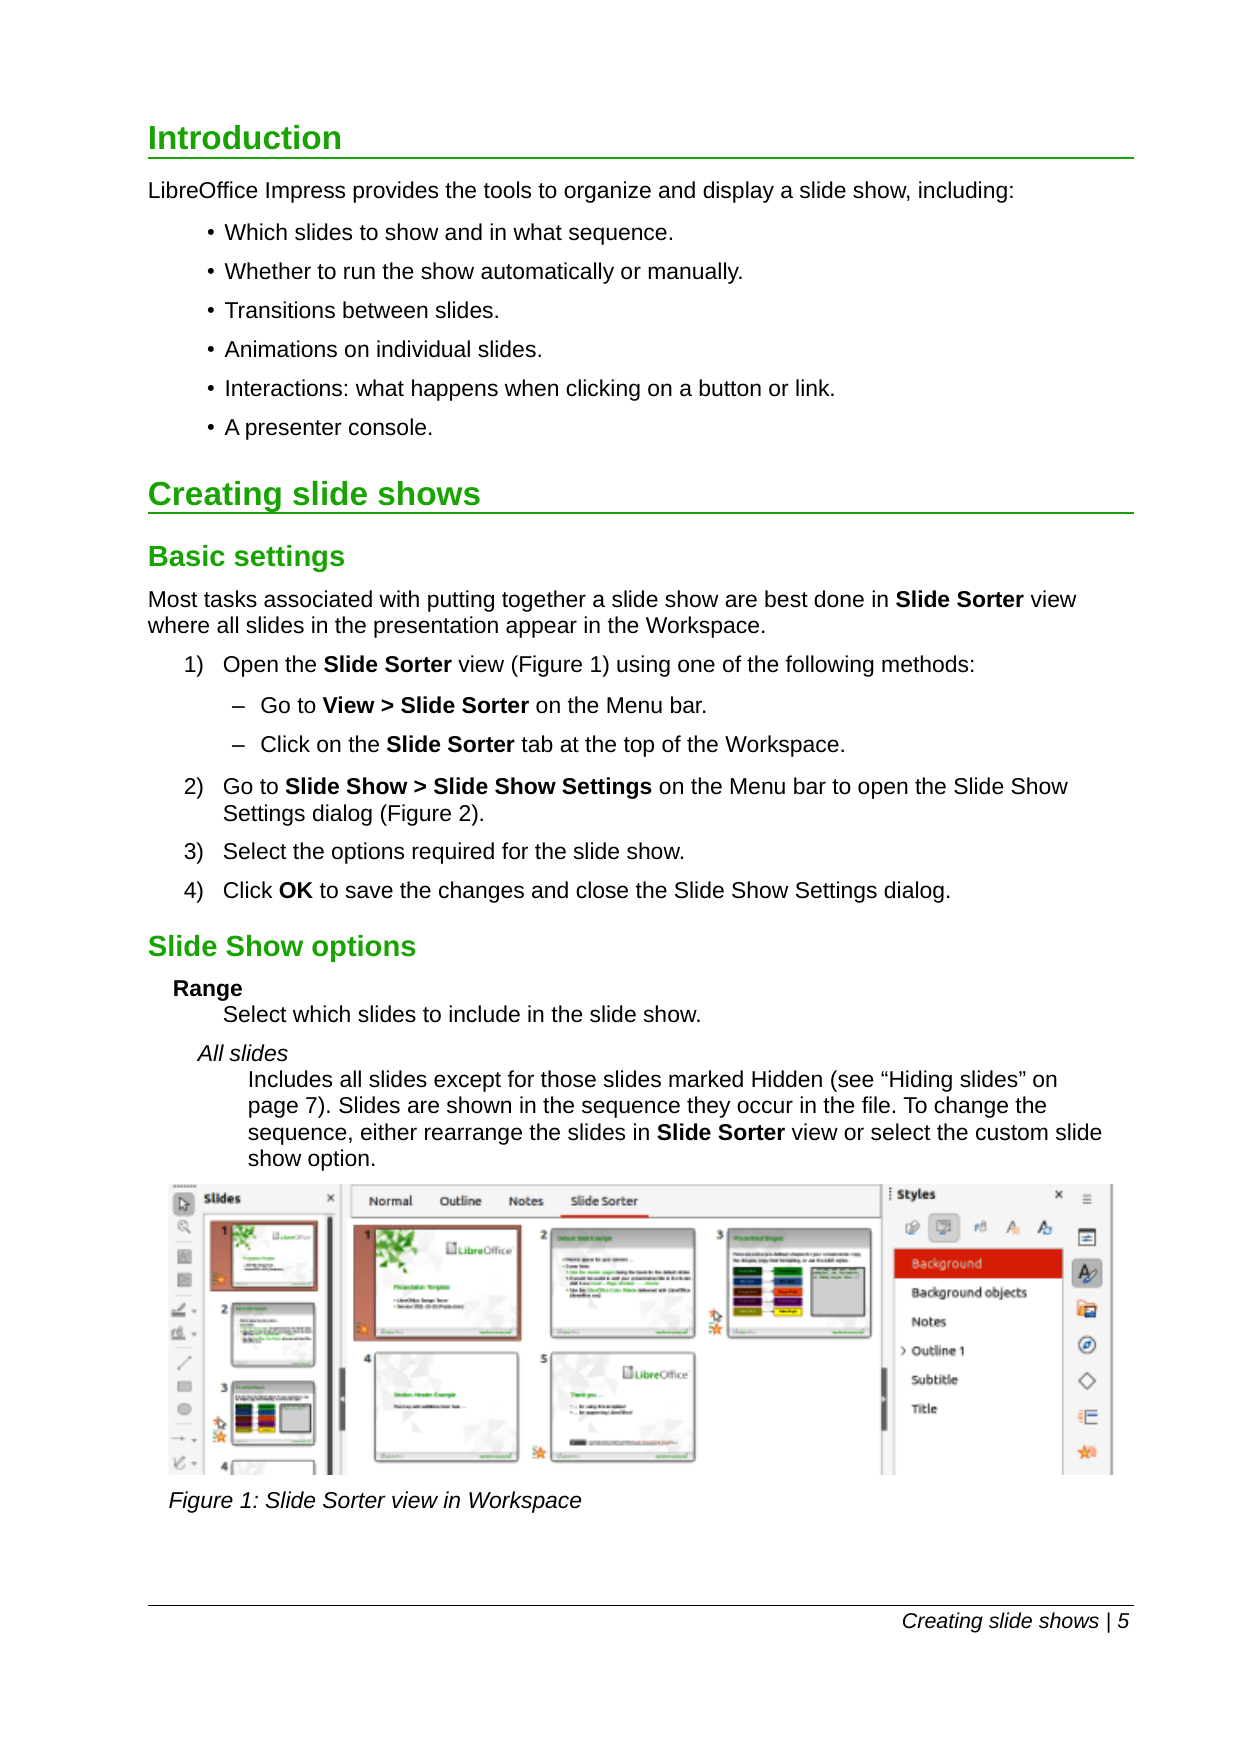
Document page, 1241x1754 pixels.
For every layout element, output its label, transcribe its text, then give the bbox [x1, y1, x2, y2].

subtitle Basic settings [148, 539, 1134, 573]
subtitle Slide Show options [148, 928, 1134, 962]
text Most tasks associated with putting together a slide show are best done in Slide Sorter view where all slides in the presentation appear in the Workspace. [148, 586, 1134, 638]
text Range [173, 974, 1134, 1001]
subtitle Introduction [148, 118, 1134, 157]
list Click on the Slide Sorter tab at the top of the Workspace. [229, 728, 1134, 761]
list Transitions between slides. [204, 294, 1134, 323]
list Animations on individual slides. [204, 333, 1134, 362]
list Go to View > Slide Sorter on the Menu bar. [229, 689, 1134, 719]
list Select the options required for the slide show. [204, 838, 1134, 865]
list Click OK to save the changes and close the Slide Show Settings dialog. [204, 877, 1134, 903]
list A presenter console. [204, 411, 1134, 443]
list Which slides to show and in what sequence. [204, 216, 1134, 246]
text LibreOffice Impress provides the tools to organize and display a slide show, including: [148, 177, 1134, 204]
list Whether to run the show automatically or manually. [204, 255, 1134, 284]
text All slides [198, 1040, 1134, 1066]
list Interactions: what happens when clicking on a button or link. [204, 372, 1134, 401]
text Figure 1: Slide Sorter view in Workspace [168, 1487, 1113, 1513]
text Includes all slides except for those slides marked Hidden (see “Hiding slides” on page 7). Slides are shown in the sequence they occur in the file. To change the sequence, either rearrange the slides in Slide Sorter view or select the custom slide show option. [248, 1066, 1134, 1172]
list Open the Slide Sorter view (Figure 1) using one of the following methods: [204, 651, 1134, 677]
list Go to Slide Show > Slide Show Settings on the Menu bar to open the Slide Show Settings dialog (Figure 2). [204, 773, 1134, 826]
picture [168, 1184, 1114, 1475]
text Select which slides to include in the slide show. [223, 1001, 1134, 1027]
subtitle Creating slide shows [148, 474, 1134, 512]
